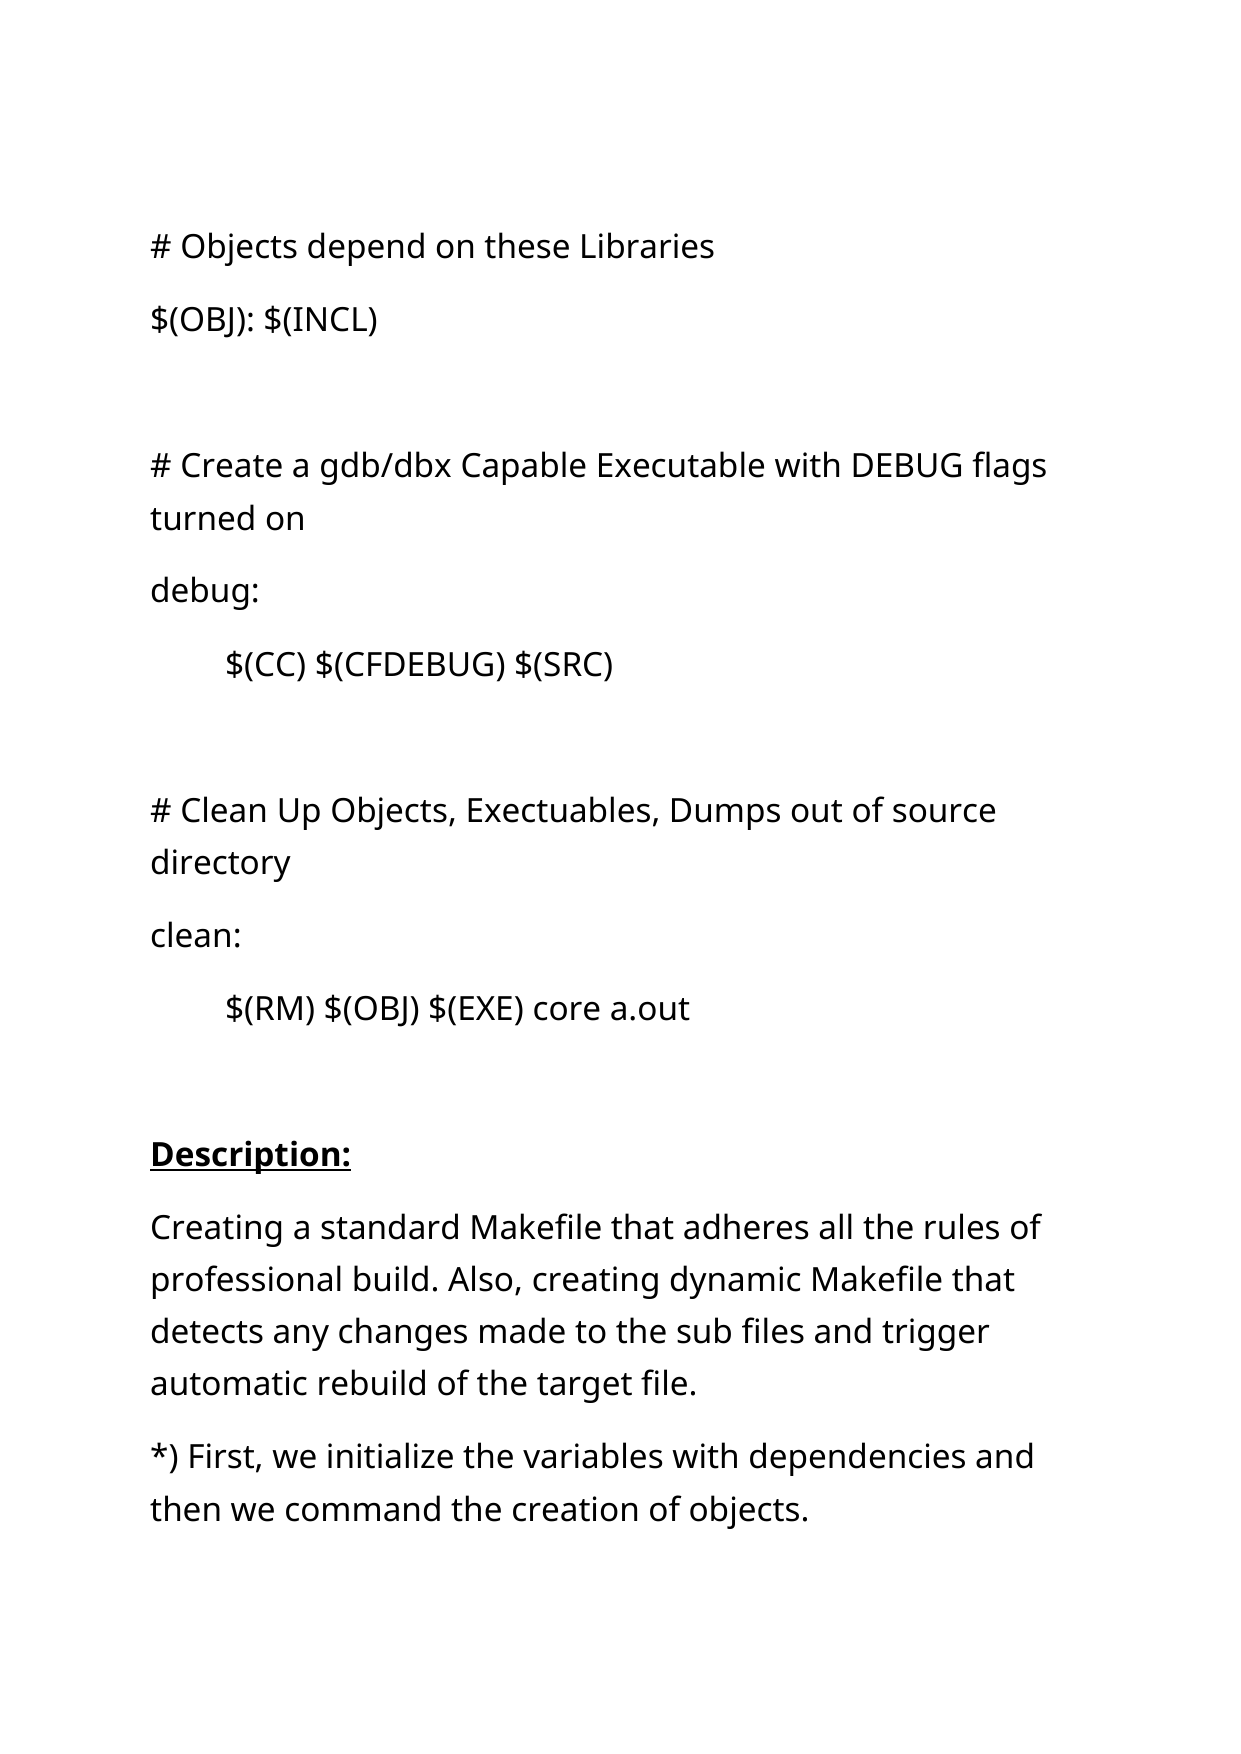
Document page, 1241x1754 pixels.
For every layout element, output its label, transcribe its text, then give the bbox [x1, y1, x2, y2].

text # Clean Up Objects, Exectuables, Dumps out of source directory [150, 786, 1090, 884]
text # Objects depend on these Libraries [150, 223, 1090, 268]
text Description: [150, 1131, 1090, 1176]
text $(CC) $(CFDEBUG) $(SRC) [150, 640, 1090, 686]
text *) First, we initialize the variables with dependencies and then we command the creation of objects. [150, 1433, 1090, 1531]
text # Create a gdb/dbx Capable Executable with DEBUG flags turned on [150, 442, 1090, 540]
text $(RM) $(OBJ) $(EXE) core a.out [150, 984, 1090, 1030]
text $(OBJ): $(INCL) [150, 296, 1090, 341]
text Creating a standard Makefile that adheres all the rules of professional build. Also, creating dynamic Makefile that detects any changes made to the sub files and trigger automatic rebuild of the target file. [150, 1204, 1090, 1406]
text clean: [150, 912, 1090, 957]
text debug: [150, 567, 1090, 613]
